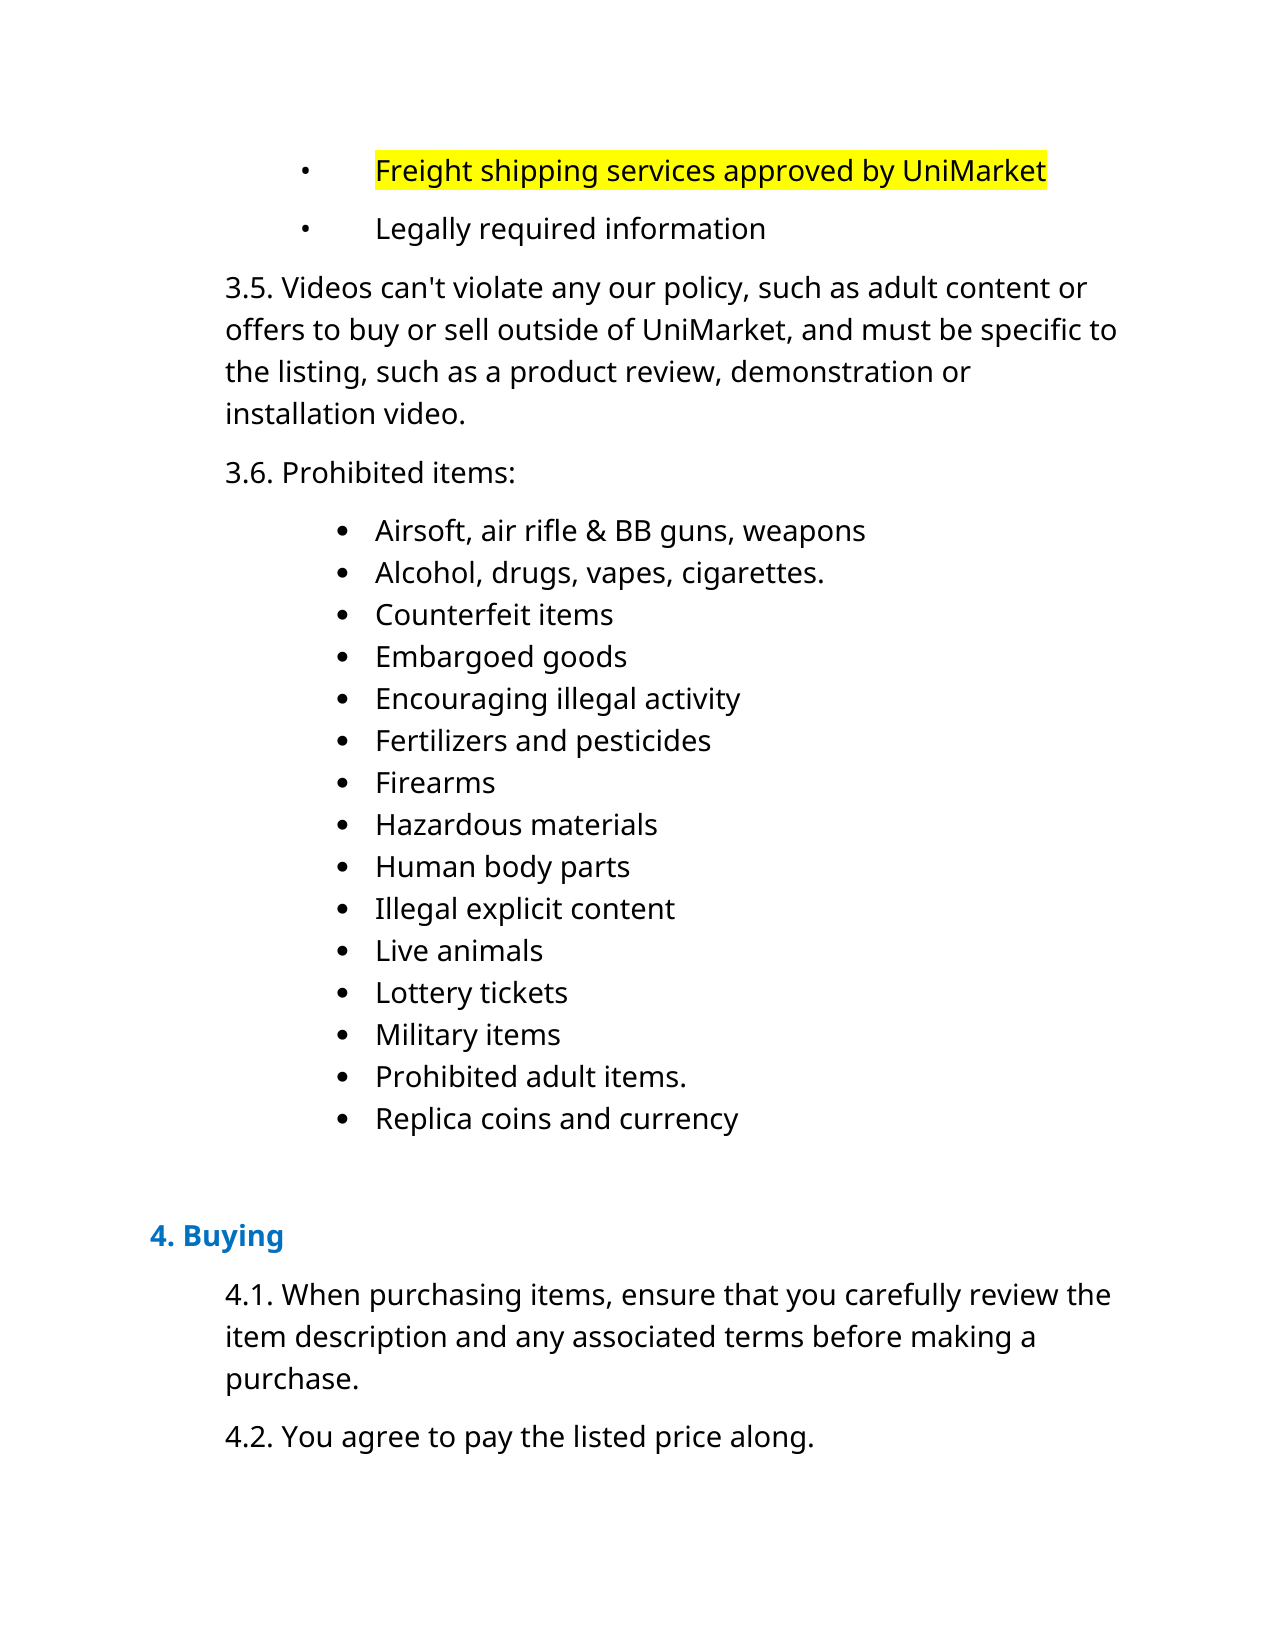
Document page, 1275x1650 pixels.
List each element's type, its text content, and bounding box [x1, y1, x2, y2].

list Firearms [337, 762, 1125, 802]
list Prohibited adult items. [337, 1056, 1125, 1096]
list Illegal explicit content [337, 888, 1125, 928]
text • Freight shipping services approved by UniMarket [300, 150, 1125, 190]
list Lottery tickets [337, 972, 1125, 1012]
text 3.6. Prohibited items: [225, 452, 1125, 492]
list Live animals [337, 930, 1125, 970]
list Airsoft, air rifle & BB guns, weapons [337, 511, 1125, 550]
list Alcohol, drugs, vapes, cigarettes. [337, 552, 1125, 592]
list Counterfeit items [337, 594, 1125, 634]
text • Legally required information [300, 209, 1125, 248]
list Military items [337, 1014, 1125, 1054]
list Replica coins and currency [337, 1098, 1125, 1138]
text 4. Buying [150, 1216, 1125, 1255]
list Fertilizers and pesticides [337, 720, 1125, 760]
list Hazardous materials [337, 804, 1125, 844]
list Human body parts [337, 846, 1125, 886]
list Encouraging illegal activity [337, 678, 1125, 718]
text 3.5. Videos can't violate any our policy, such as adult content or offers to buy or sell outside of UniMarket, and must be specific to the listing, such as a product review, demonstration or installation video. [225, 267, 1125, 433]
text 4.2. You agree to pay the listed price along. [225, 1417, 1125, 1456]
text 4.1. When purchasing items, ensure that you carefully review the item description and any associated terms before making a purchase. [225, 1274, 1125, 1398]
list Embargoed goods [337, 636, 1125, 676]
